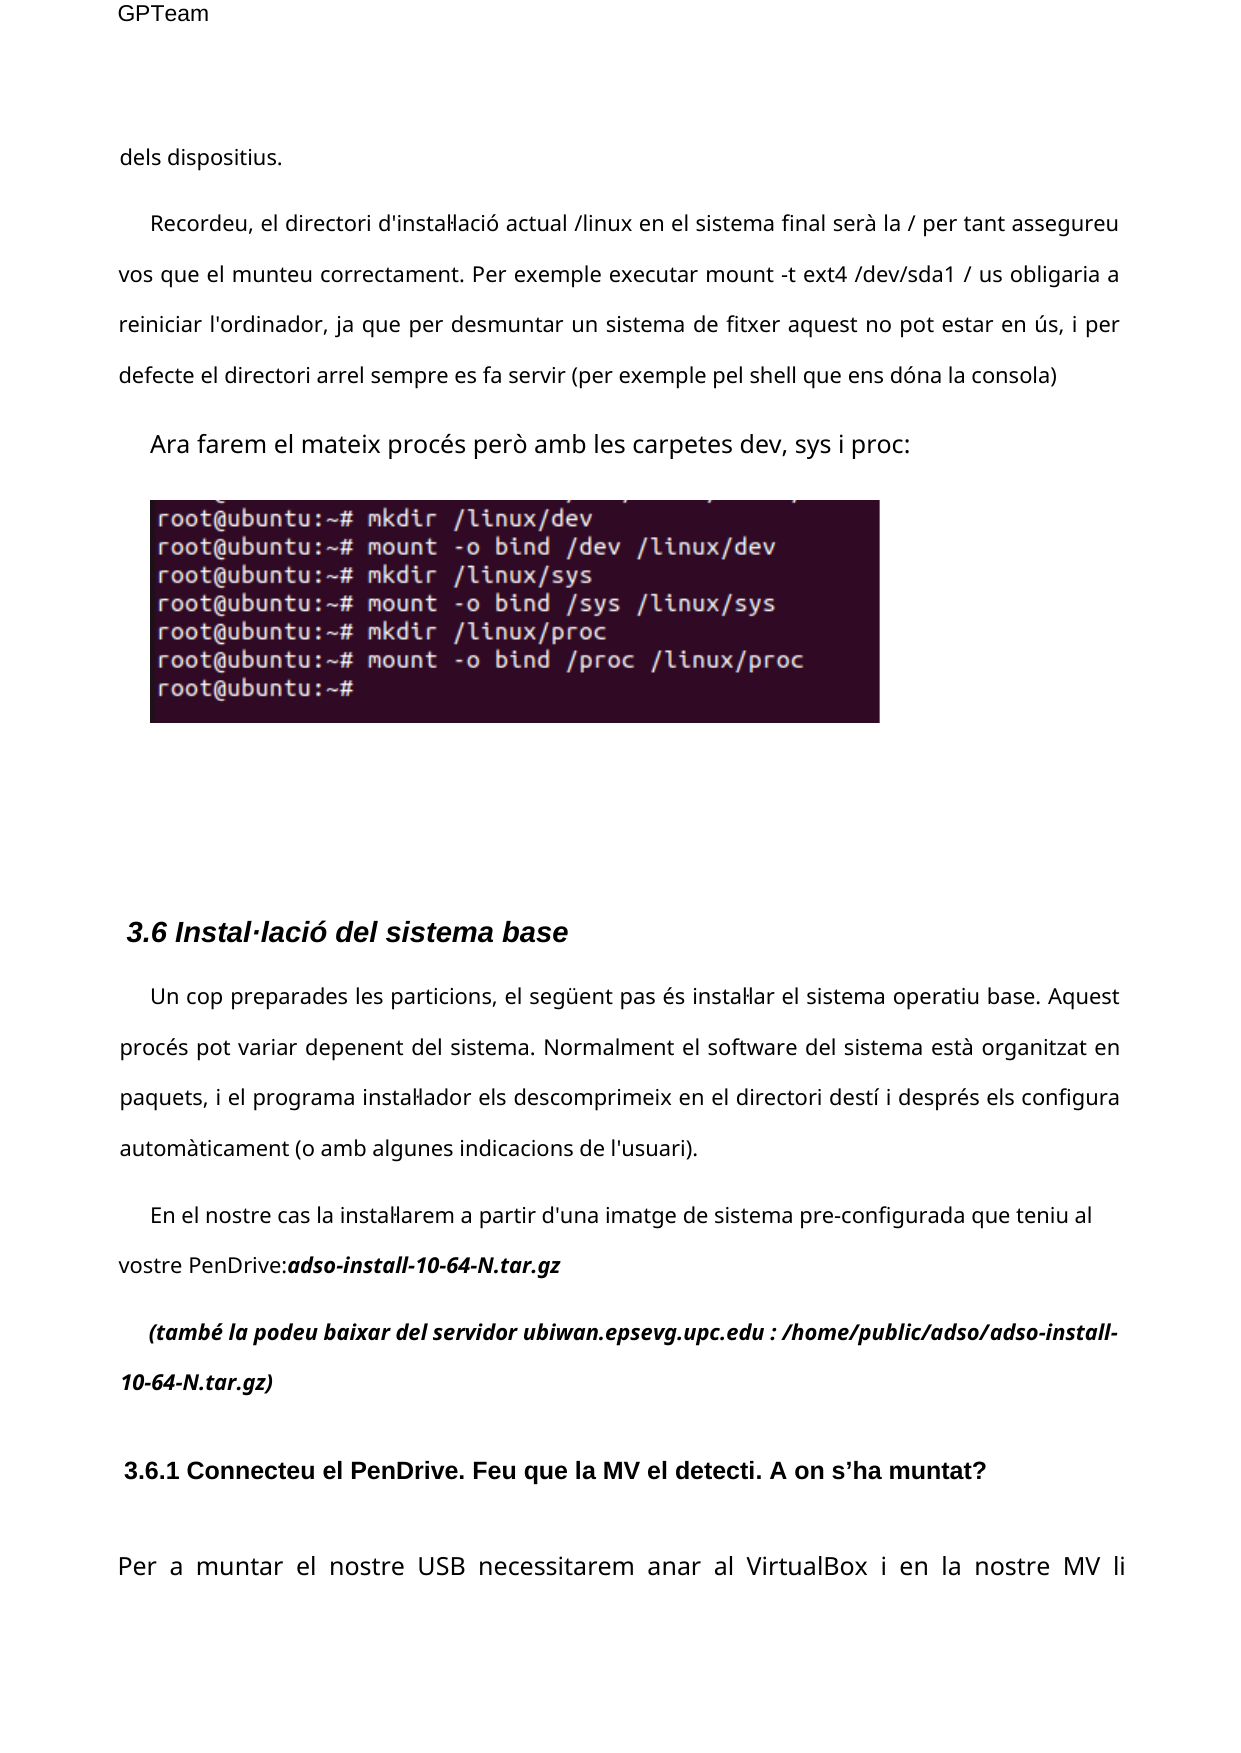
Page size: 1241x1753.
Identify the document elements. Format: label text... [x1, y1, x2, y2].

text Ara farem el mateix procés però amb les carpetes dev, sys i proc: [118, 427, 1121, 461]
text (també la podeu baixar del servidor ubiwan.epsevg.upc.edu : /home/public/adso/adso-install-10-64-N.tar.gz) [120, 1317, 1120, 1397]
text 3.6.1 Connecteu el PenDrive. Feu que la MV el detecti. A on s’ha muntat? [118, 1456, 1128, 1484]
text Per a muntar el nostre USB necessitarem anar al VirtualBox i en la nostre MV li [117, 1548, 1128, 1582]
picture [150, 500, 880, 723]
text Un cop preparades les particions, el següent pas és instal·lar el sistema operatiu base. Aquest procés pot variar depenent del sistema. Normalment el software del sistema està organitzat en paquets, i el programa instal·lador els descomprimeix en el directori destí i després els configura automàticament (o amb algunes indicacions de l'usuari). [119, 981, 1122, 1163]
text Recordeu, el directori d'instal·lació actual /linux en el sistema final serà la / per tant assegureu vos que el munteu correctament. Per exemple executar mount -t ext4 /dev/sda1 / us obligaria a reiniciar l'ordinador, ja que per desmuntar un sistema de fitxer aquest no pot estar en ús, i per defecte el directori arrel sempre es fa servir (per exemple pel shell que ens dóna la consola) [118, 208, 1121, 390]
text 3.6 Instal·lació del sistema base [118, 915, 1128, 949]
text dels dispositius. [119, 141, 1122, 171]
text En el nostre cas la instal·larem a partir d'una imatge de sistema pre-configurada que teniu al vostre PenDrive:adso-install-10-64-N.tar.gz [118, 1200, 1121, 1280]
